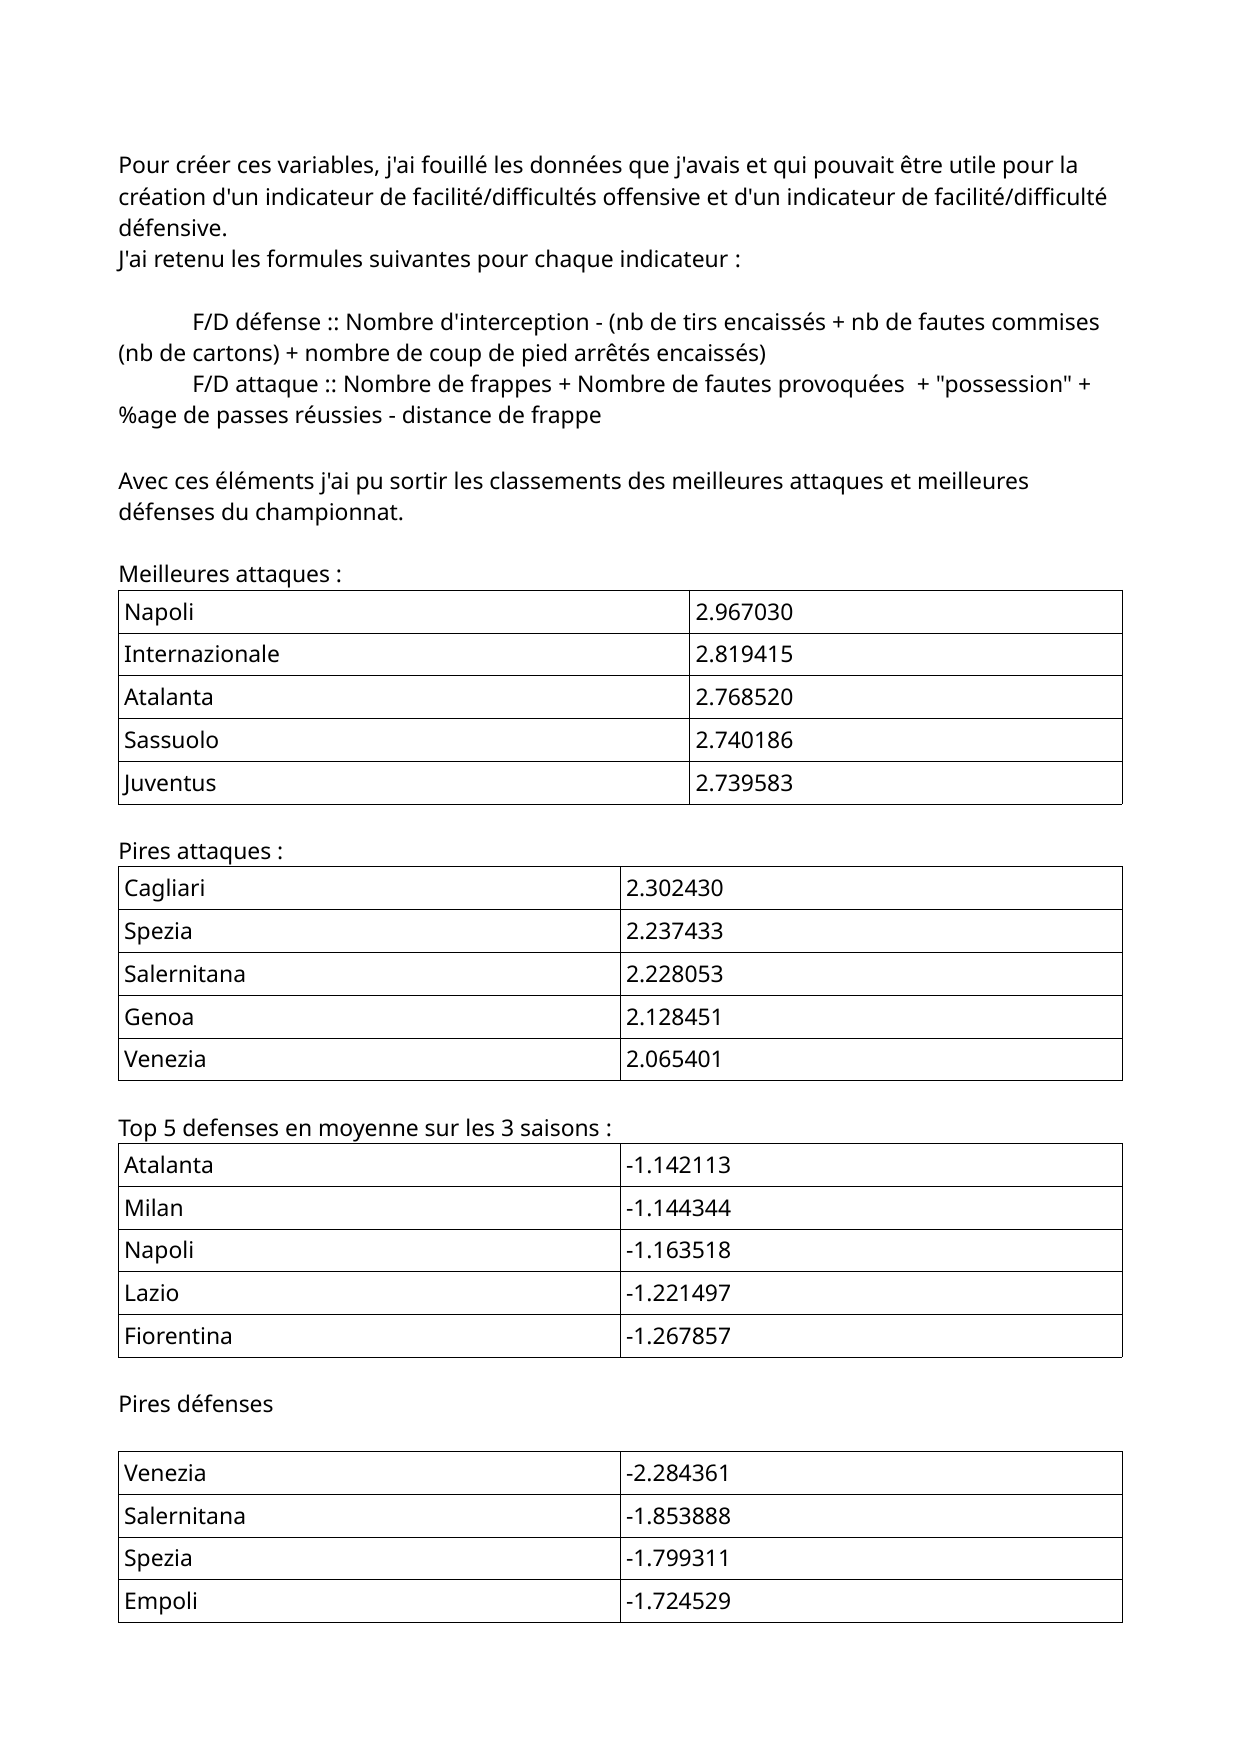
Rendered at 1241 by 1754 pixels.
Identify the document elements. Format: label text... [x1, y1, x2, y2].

text Pires attaques : [118, 835, 1122, 866]
table_cell Lazio [119, 1272, 620, 1314]
table_cell Venezia [119, 1039, 620, 1080]
table_cell 2.128451 [621, 996, 1122, 1038]
table_cell Atalanta [119, 676, 689, 718]
table_cell -1.724529 [621, 1580, 1122, 1622]
table_cell Spezia [119, 910, 620, 952]
table_header Venezia [119, 1452, 620, 1494]
table_cell Fiorentina [119, 1315, 620, 1357]
table_cell -1.221497 [621, 1272, 1122, 1314]
table_cell 2.065401 [621, 1039, 1122, 1080]
table_cell -1.799311 [621, 1538, 1122, 1579]
table_cell 2.237433 [621, 910, 1122, 952]
table_header Cagliari [119, 867, 620, 909]
table_cell 2.739583 [690, 762, 1122, 804]
table_cell Genoa [119, 996, 620, 1038]
table_cell Internazionale [119, 634, 689, 675]
text Pires défenses [118, 1388, 1122, 1420]
text Avec ces éléments j'ai pu sortir les classements des meilleures attaques et meilleures défenses du championnat. [118, 465, 1122, 527]
table_cell Salernitana [119, 953, 620, 995]
text J'ai retenu les formules suivantes pour chaque indicateur : [118, 243, 1122, 274]
table_cell Napoli [119, 1230, 620, 1271]
table_cell Spezia [119, 1538, 620, 1579]
text Top 5 defenses en moyenne sur les 3 saisons : [118, 1112, 1122, 1143]
table_cell Juventus [119, 762, 689, 804]
table_header Napoli [119, 591, 689, 632]
table_header 2.302430 [621, 867, 1122, 909]
table_cell -1.267857 [621, 1315, 1122, 1357]
table_cell -1.144344 [621, 1187, 1122, 1229]
text F/D attaque :: Nombre de frappes + Nombre de fautes provoquées + "possession" + %age de passes réussies - distance de frappe [118, 368, 1122, 431]
table_header -1.142113 [621, 1144, 1122, 1186]
text Meilleures attaques : [118, 558, 1122, 590]
table_cell 2.819415 [690, 634, 1122, 675]
text Pour créer ces variables, j'ai fouillé les données que j'avais et qui pouvait être utile pour la création d'un indicateur de facilité/difficultés offensive et d'un indicateur de facilité/difficulté défensive. [118, 149, 1122, 243]
table_header -2.284361 [621, 1452, 1122, 1494]
table_cell Sassuolo [119, 719, 689, 761]
table_cell -1.853888 [621, 1495, 1122, 1537]
table_cell 2.740186 [690, 719, 1122, 761]
table_header 2.967030 [690, 591, 1122, 632]
table_cell Salernitana [119, 1495, 620, 1537]
table_cell 2.228053 [621, 953, 1122, 995]
table_cell Empoli [119, 1580, 620, 1622]
text F/D défense :: Nombre d'interception - (nb de tirs encaissés + nb de fautes commises (nb de cartons) + nombre de coup de pied arrêtés encaissés) [118, 306, 1122, 368]
table_cell Milan [119, 1187, 620, 1229]
table_cell -1.163518 [621, 1230, 1122, 1271]
table_cell 2.768520 [690, 676, 1122, 718]
table_header Atalanta [119, 1144, 620, 1186]
